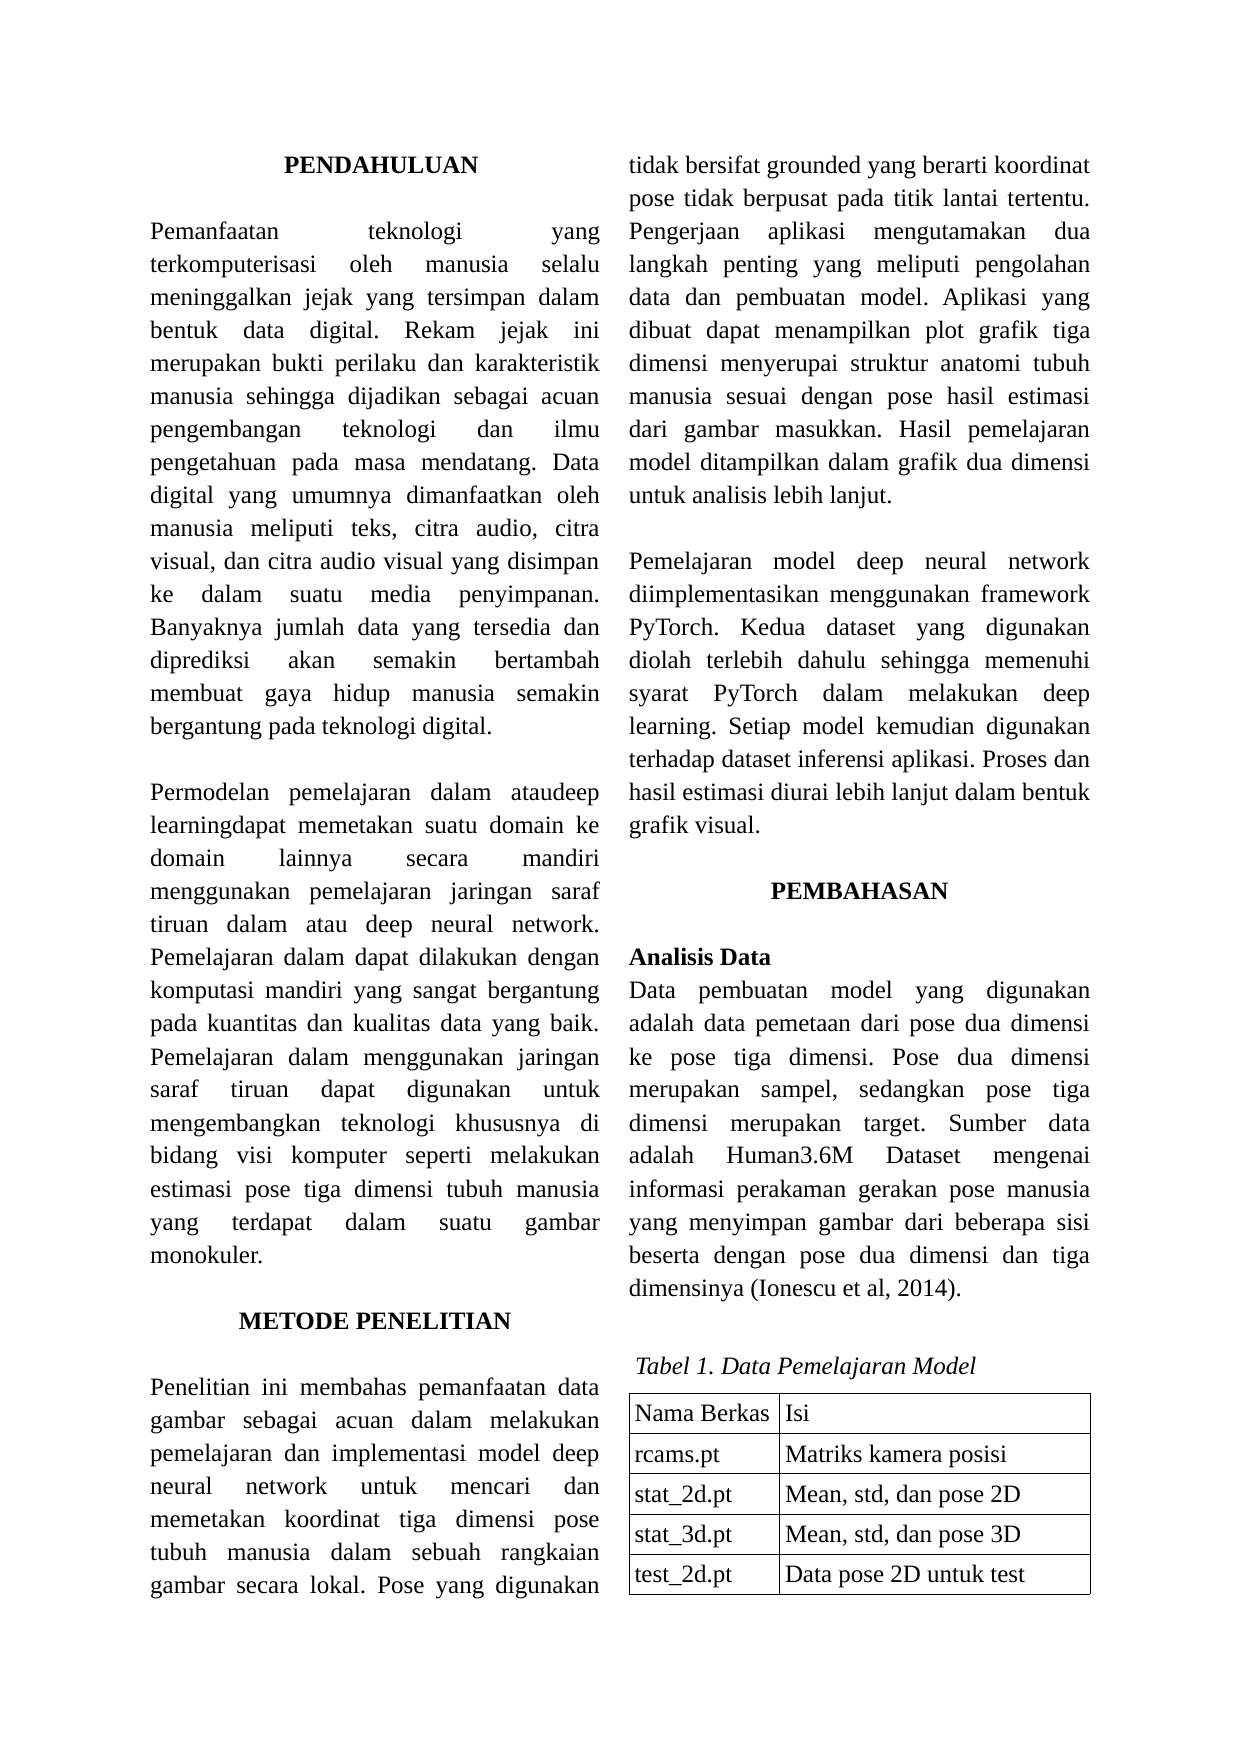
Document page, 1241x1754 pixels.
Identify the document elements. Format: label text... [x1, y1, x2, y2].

table_cell Matriks kamera posisi [780, 1434, 1090, 1473]
text Tabel 1. Data Pemelajaran Model [629, 1351, 1090, 1380]
table_cell rcams.pt [630, 1434, 779, 1473]
table_cell Mean, std, dan pose 2D [780, 1474, 1090, 1513]
text Analisis Data [629, 942, 1090, 971]
table_cell stat_3d.pt [630, 1515, 779, 1554]
text PEMBAHASAN [629, 876, 1090, 905]
text Penelitian ini membahas pemanfaatan data gambar sebagai acuan dalam melakukan pemelajaran dan implementasi model deep neural network untuk mencari dan memetakan koordinat tiga dimensi pose tubuh manusia dalam sebuah rangkaian gambar secara lokal. Pose yang digunakan [150, 1372, 600, 1599]
table_cell Mean, std, dan pose 3D [780, 1515, 1090, 1554]
text Data pembuatan model yang digunakan adalah data pemetaan dari pose dua dimensi ke pose tiga dimensi. Pose dua dimensi merupakan sampel, sedangkan pose tiga dimensi merupakan target. Sumber data adalah Human3.6M Dataset mengenai informasi perakaman gerakan pose manusia yang menyimpan gambar dari beberapa sisi beserta dengan pose dua dimensi dan tiga dimensinya (Ionescu et al, 2014). [629, 976, 1090, 1301]
table_cell stat_2d.pt [630, 1474, 779, 1513]
table_cell test_2d.pt [630, 1555, 779, 1594]
text Pemanfaatan teknologi yang terkomputerisasi oleh manusia selalu meninggalkan jejak yang tersimpan dalam bentuk data digital. Rekam jejak ini merupakan bukti perilaku dan karakteristik manusia sehingga dijadikan sebagai acuan pengembangan teknologi dan ilmu pengetahuan pada masa mendatang. Data digital yang umumnya dimanfaatkan oleh manusia meliputi teks, citra audio, citra visual, dan citra audio visual yang disimpan ke dalam suatu media penyimpanan. Banyaknya jumlah data yang tersedia dan diprediksi akan semakin bertambah membuat gaya hidup manusia semakin bergantung pada teknologi digital. [150, 216, 600, 740]
text Pemelajaran model deep neural network diimplementasikan menggunakan framework PyTorch. Kedua dataset yang digunakan diolah terlebih dahulu sehingga memenuhi syarat PyTorch dalam melakukan deep learning. Setiap model kemudian digunakan terhadap dataset inferensi aplikasi. Proses dan hasil estimasi diurai lebih lanjut dalam bentuk grafik visual. [629, 546, 1090, 839]
text tidak bersifat grounded yang berarti koordinat pose tidak berpusat pada titik lantai tertentu. Pengerjaan aplikasi mengutamakan dua langkah penting yang meliputi pengolahan data dan pembuatan model. Aplikasi yang dibuat dapat menampilkan plot grafik tiga dimensi menyerupai struktur anatomi tubuh manusia sesuai dengan pose hasil estimasi dari gambar masukkan. Hasil pemelajaran model ditampilkan dalam grafik dua dimensi untuk analisis lebih lanjut. [629, 150, 1090, 509]
text Permodelan pemelajaran dalam ataudeep learningdapat memetakan suatu domain ke domain lainnya secara mandiri menggunakan pemelajaran jaringan saraf tiruan dalam atau deep neural network. Pemelajaran dalam dapat dilakukan dengan komputasi mandiri yang sangat bergantung pada kuantitas dan kualitas data yang baik. Pemelajaran dalam menggunakan jaringan saraf tiruan dapat digunakan untuk mengembangkan teknologi khususnya di bidang visi komputer seperti melakukan estimasi pose tiga dimensi tubuh manusia yang terdapat dalam suatu gambar monokuler. [150, 777, 600, 1268]
table_cell Data pose 2D untuk test [780, 1555, 1090, 1594]
text METODE PENELITIAN [150, 1306, 600, 1334]
table_header Nama Berkas [630, 1394, 779, 1433]
table_header Isi [780, 1394, 1090, 1433]
subtitle PENDAHULUAN [162, 150, 600, 179]
